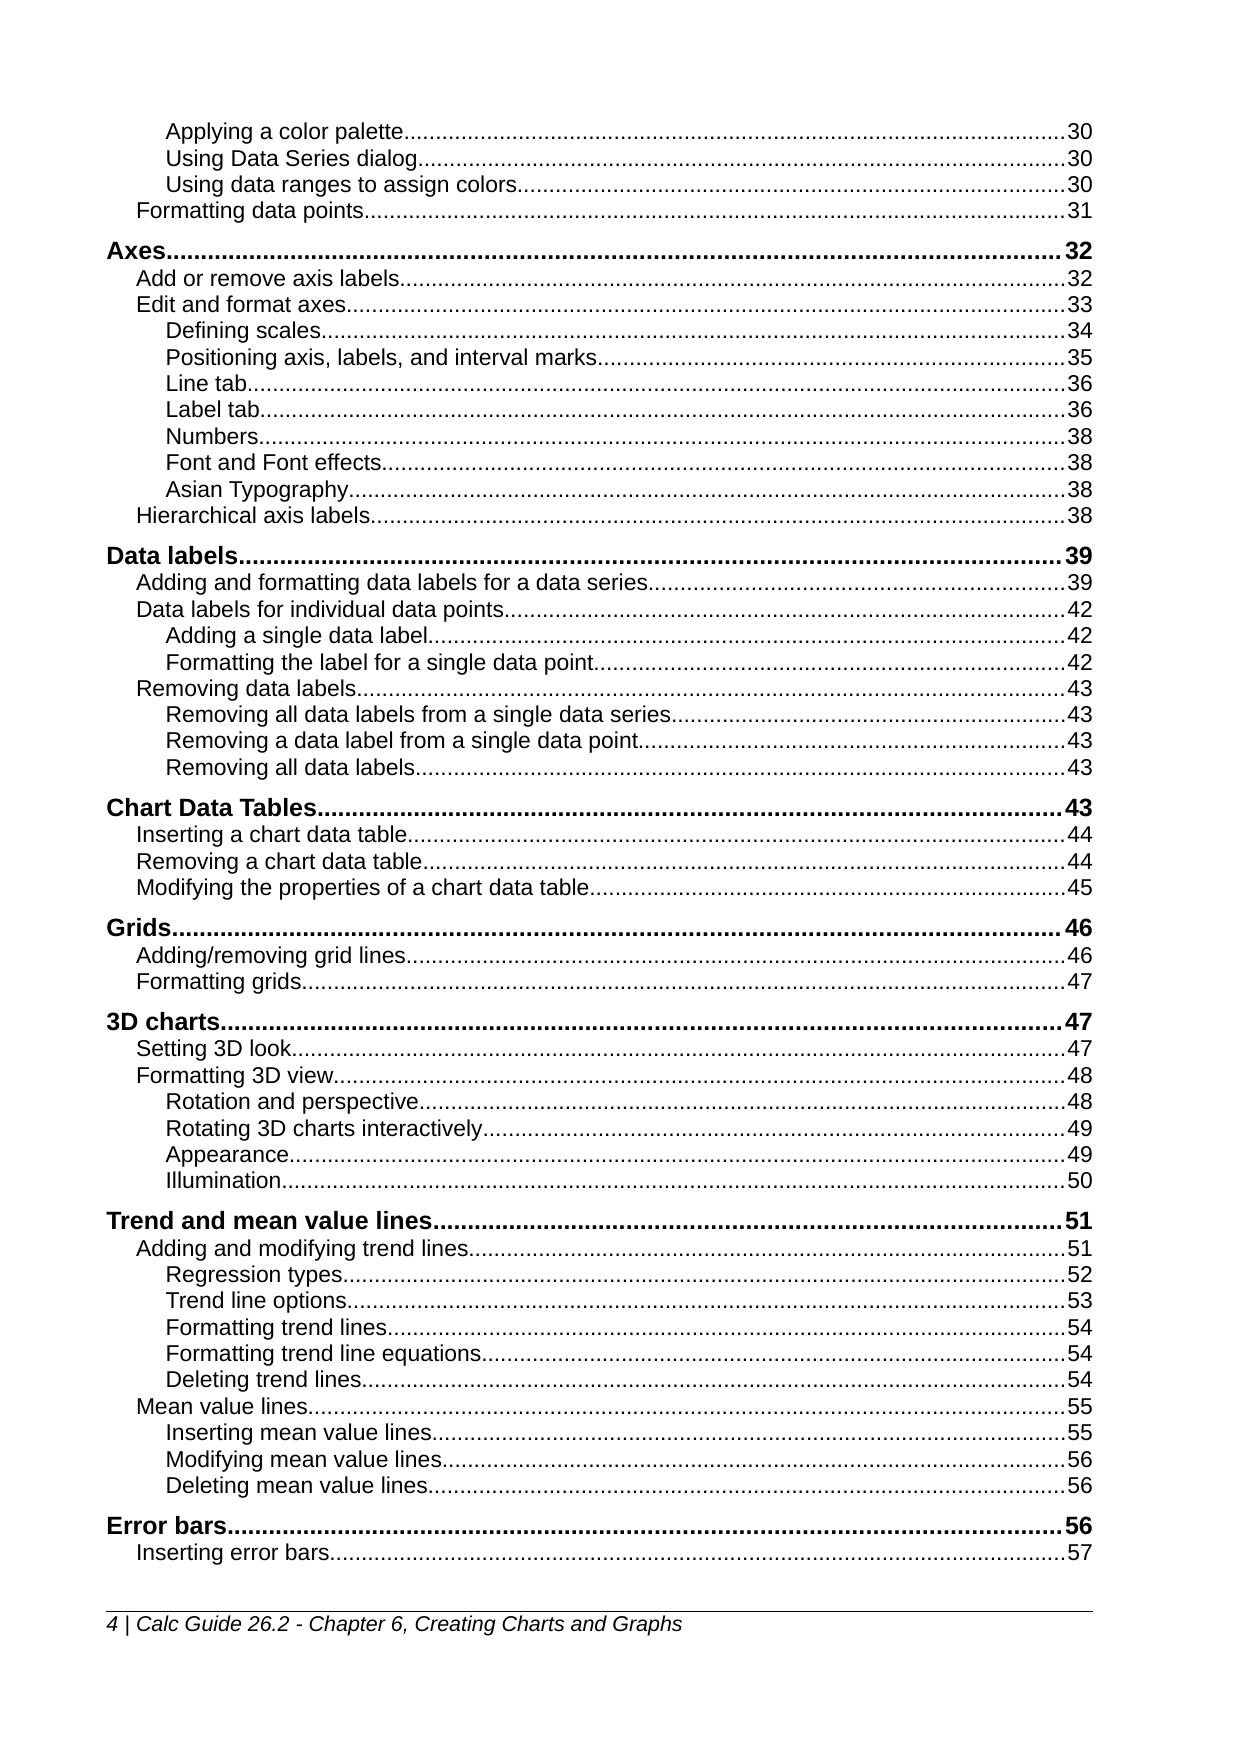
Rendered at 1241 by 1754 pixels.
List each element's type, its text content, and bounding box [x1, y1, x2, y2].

text 3D charts 47 [106, 1007, 1093, 1035]
text Setting 3D look 47 [136, 1035, 1093, 1062]
text Inserting a chart data table 44 [136, 821, 1093, 848]
text Modifying mean value lines 56 [165, 1446, 1093, 1472]
text Trend and mean value lines 51 [106, 1206, 1093, 1235]
text Inserting error bars 57 [136, 1539, 1093, 1566]
text Error bars 56 [106, 1511, 1093, 1539]
text Appearance 49 [165, 1141, 1093, 1167]
text Deleting trend lines 54 [165, 1366, 1093, 1393]
text Formatting trend lines 54 [165, 1314, 1093, 1340]
text Using data ranges to assign colors 30 [165, 171, 1093, 197]
text Adding/removing grid lines 46 [136, 942, 1093, 968]
text Chart Data Tables 43 [106, 793, 1093, 821]
text Data labels for individual data points 42 [136, 596, 1093, 622]
text Applying a color palette 30 [165, 118, 1093, 144]
text Add or remove axis labels 32 [136, 265, 1093, 291]
text Formatting the label for a single data point 42 [165, 648, 1093, 675]
text Adding and modifying trend lines 51 [136, 1235, 1093, 1261]
text Formatting grids 47 [136, 968, 1093, 994]
text Asian Typography 38 [165, 476, 1093, 502]
text Edit and format axes 33 [136, 291, 1093, 317]
text Removing data labels 43 [136, 675, 1093, 701]
text Removing all data labels from a single data series 43 [165, 701, 1093, 727]
text Using Data Series dialog 30 [165, 144, 1093, 171]
text Hierarchical axis labels 38 [136, 502, 1093, 528]
text Removing a chart data table 44 [136, 848, 1093, 874]
text Trend line options 53 [165, 1287, 1093, 1314]
text Formatting data points 31 [136, 197, 1093, 223]
text Deleting mean value lines 56 [165, 1472, 1093, 1498]
text Font and Font effects 38 [165, 449, 1093, 476]
text Inserting mean value lines 55 [165, 1419, 1093, 1446]
text Adding and formatting data labels for a data series 39 [136, 569, 1093, 596]
text Regression types 52 [165, 1261, 1093, 1287]
text Removing all data labels 43 [165, 754, 1093, 780]
text Grids 46 [106, 913, 1093, 942]
text Removing a data label from a single data point 43 [165, 727, 1093, 754]
text Adding a single data label 42 [165, 622, 1093, 648]
text Line tab 36 [165, 370, 1093, 396]
text Illumination 50 [165, 1167, 1093, 1193]
text Positioning axis, labels, and interval marks 35 [165, 344, 1093, 370]
text Formatting 3D view 48 [136, 1062, 1093, 1088]
text Axes 32 [106, 236, 1093, 265]
text Data labels 39 [106, 541, 1093, 569]
text Defining scales 34 [165, 317, 1093, 344]
text Rotation and perspective 48 [165, 1088, 1093, 1114]
text Numbers 38 [165, 423, 1093, 449]
text Modifying the properties of a chart data table 45 [136, 874, 1093, 900]
text Mean value lines 55 [136, 1393, 1093, 1419]
text Rotating 3D charts interactively 49 [165, 1114, 1093, 1141]
text Formatting trend line equations 54 [165, 1340, 1093, 1366]
text Label tab 36 [165, 396, 1093, 423]
